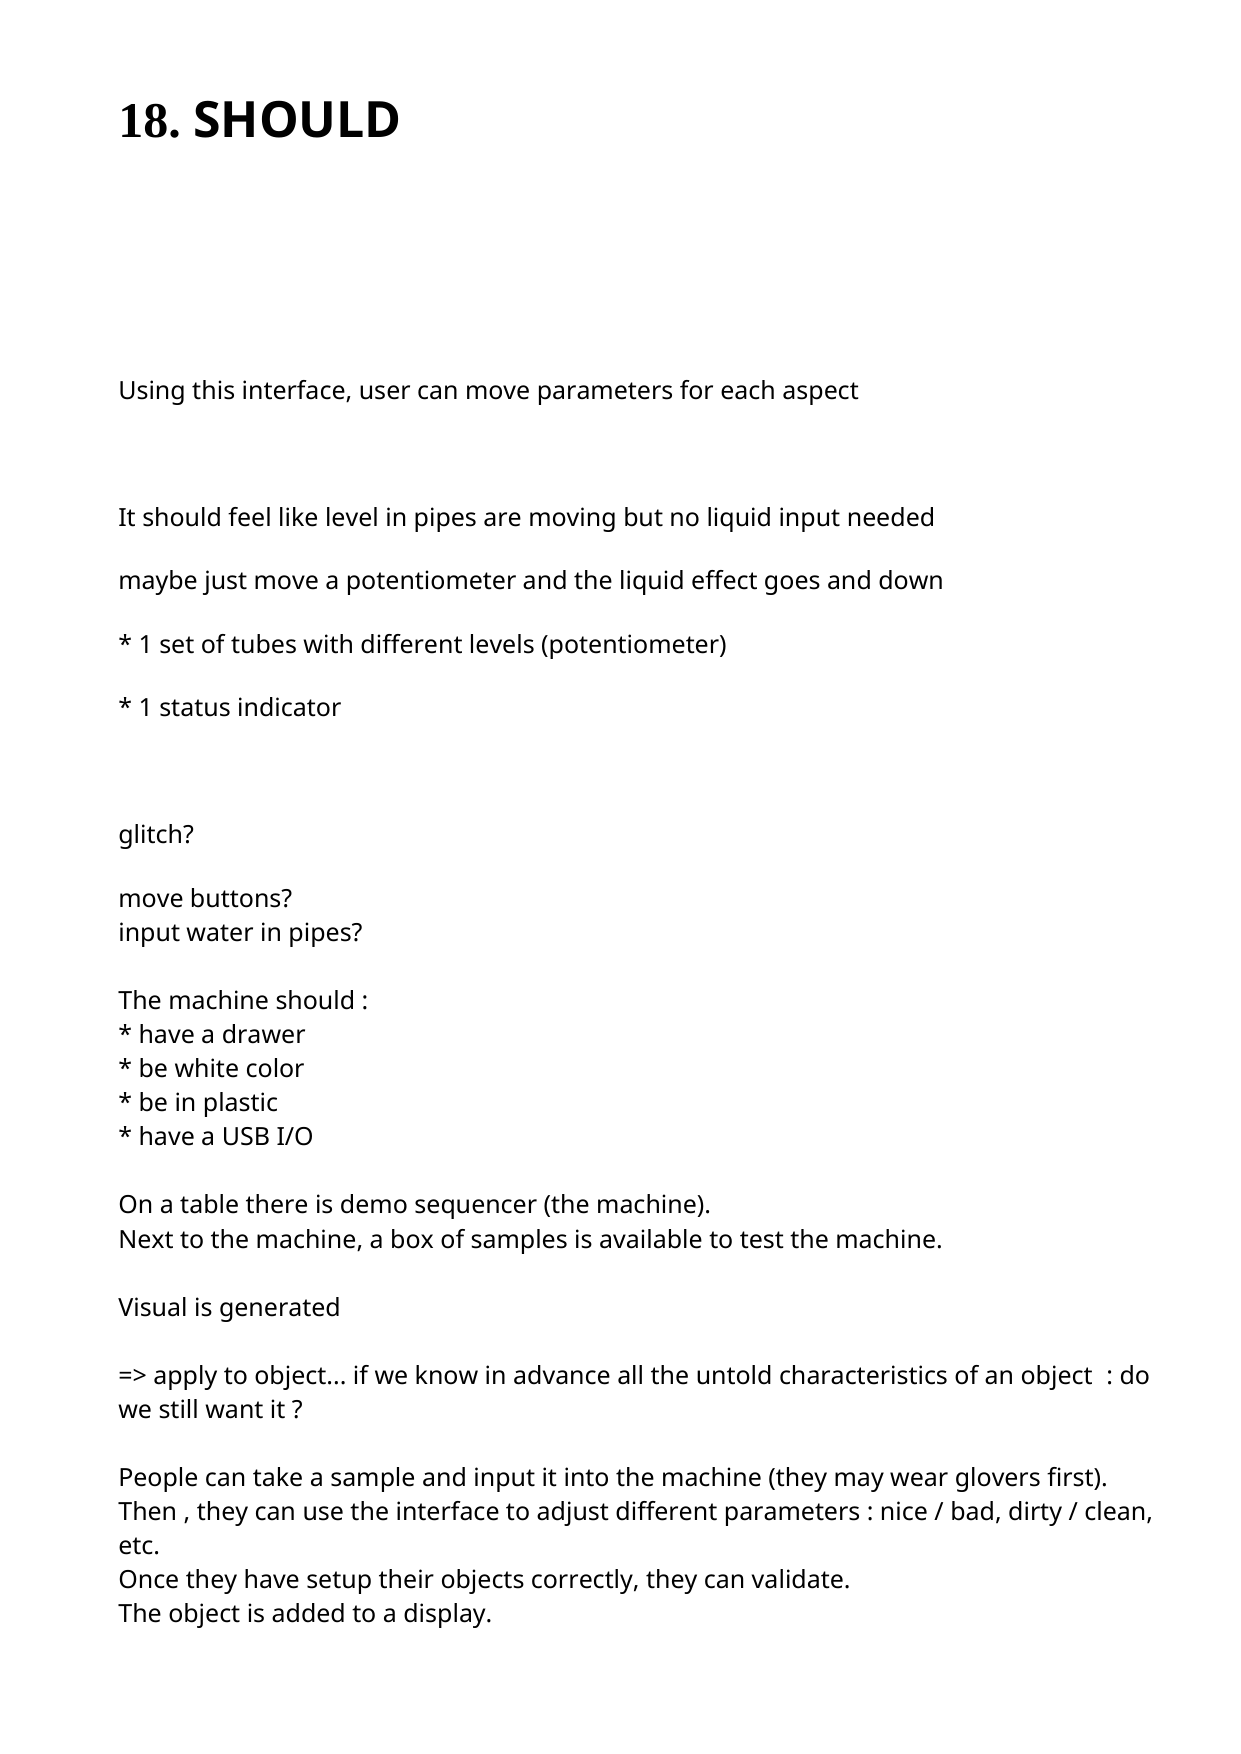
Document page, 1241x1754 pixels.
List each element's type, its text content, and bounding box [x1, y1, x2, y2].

text People can take a sample and input it into the machine (they may wear glovers first). [118, 1460, 1181, 1494]
text maybe just move a potentiometer and the liquid effect goes and down [118, 563, 1181, 597]
text * 1 set of tubes with different levels (potentiometer) [118, 626, 1181, 661]
text => apply to object... if we know in advance all the untold characteristics of an object : do we still want it ? [118, 1357, 1181, 1426]
text Then , they can use the interface to adjust different parameters : nice / bad, dirty / clean, etc. [118, 1494, 1181, 1562]
subtitle 18. Should [118, 84, 1181, 152]
text glitch? [118, 817, 1181, 851]
text On a table there is demo sequencer (the machine). [118, 1187, 1181, 1221]
text * have a drawer [118, 1017, 1181, 1051]
text Next to the machine, a box of samples is available to test the machine. [118, 1221, 1181, 1255]
text Once they have setup their objects correctly, they can validate. [118, 1562, 1181, 1596]
text Visual is generated [118, 1289, 1181, 1323]
text It should feel like level in pipes are moving but no liquid input needed [118, 499, 1181, 533]
text * have a USB I/O [118, 1119, 1181, 1153]
text The object is added to a display. [118, 1596, 1181, 1630]
text move buttons? [118, 881, 1181, 915]
text * 1 status indicator [118, 690, 1181, 724]
text Using this interface, user can move parameters for each aspect [118, 372, 1181, 406]
text * be in plastic [118, 1085, 1181, 1119]
text * be white color [118, 1051, 1181, 1085]
text The machine should : [118, 983, 1181, 1017]
text input water in pipes? [118, 915, 1181, 949]
